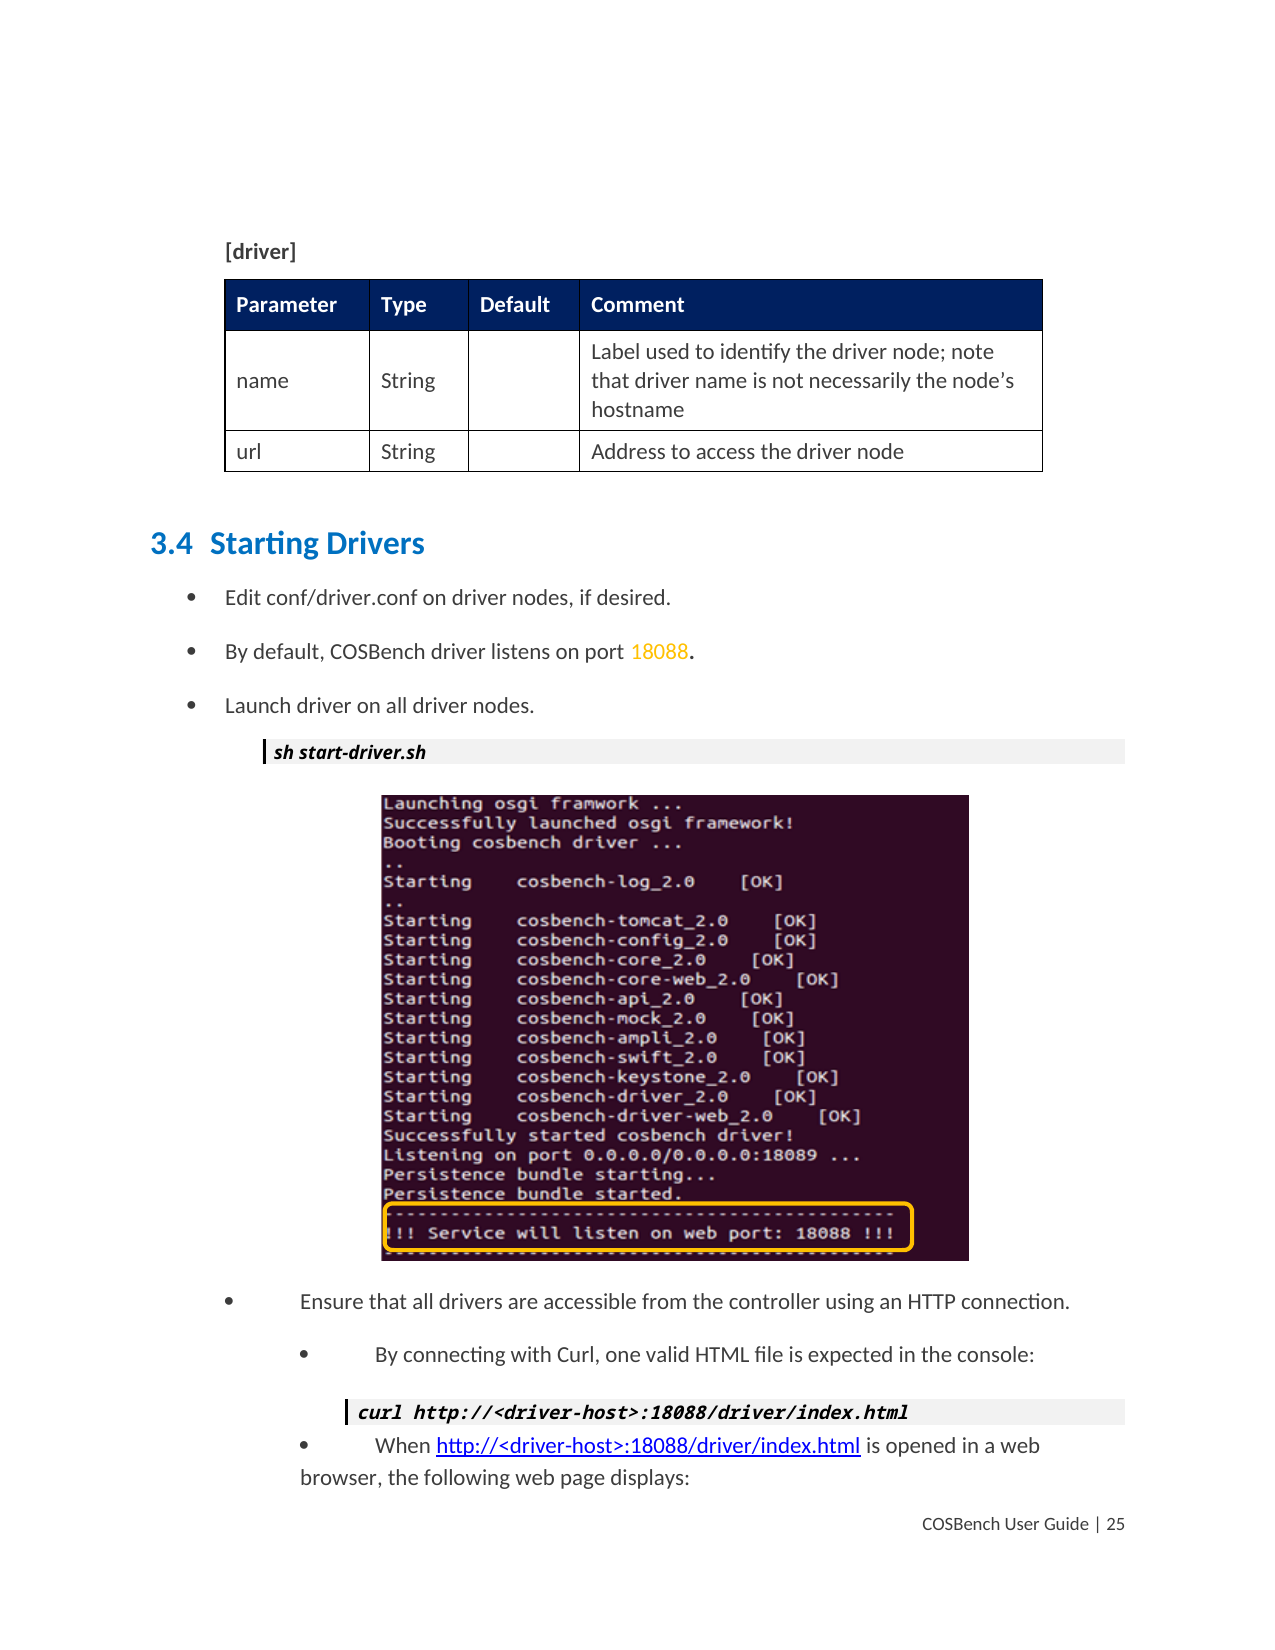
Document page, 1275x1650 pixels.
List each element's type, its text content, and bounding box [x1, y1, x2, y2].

table_cell [469, 431, 579, 471]
table_cell Label used to identify the driver node; note that driver name is not necessarily the node’s hostname [580, 331, 1042, 429]
text curl http://<driver-host>:18088/driver/index.html [348, 1399, 1125, 1425]
text [driver] [225, 237, 1125, 265]
table_cell String [370, 431, 468, 471]
table_header Type [370, 280, 468, 330]
table_cell name [226, 331, 369, 429]
table_cell Address to access the driver node [580, 431, 1042, 471]
picture [381, 795, 969, 1261]
list By connecting with Curl, one valid HTML file is expected in the console: [300, 1340, 1125, 1368]
text sh start-driver.sh [266, 739, 1125, 764]
list Edit conf/driver.conf on driver nodes, if desired. [187, 583, 1125, 611]
list Ensure that all drivers are accessible from the controller using an HTTP connection. [225, 1287, 1125, 1315]
table_cell String [370, 331, 468, 429]
table_cell [469, 331, 579, 429]
list Launch driver on all driver nodes. [187, 691, 1125, 719]
list By default, COSBench driver listens on port 18088. [187, 637, 1125, 665]
table_header Comment [580, 280, 1042, 330]
table_header Default [469, 280, 579, 330]
table_header Parameter [226, 280, 369, 330]
subtitle Starting Drivers [150, 522, 1125, 563]
list When http://<driver-host>:18088/driver/index.html is opened in a web browser, the following web page displays: [300, 1431, 1125, 1491]
table_cell url [226, 431, 369, 471]
